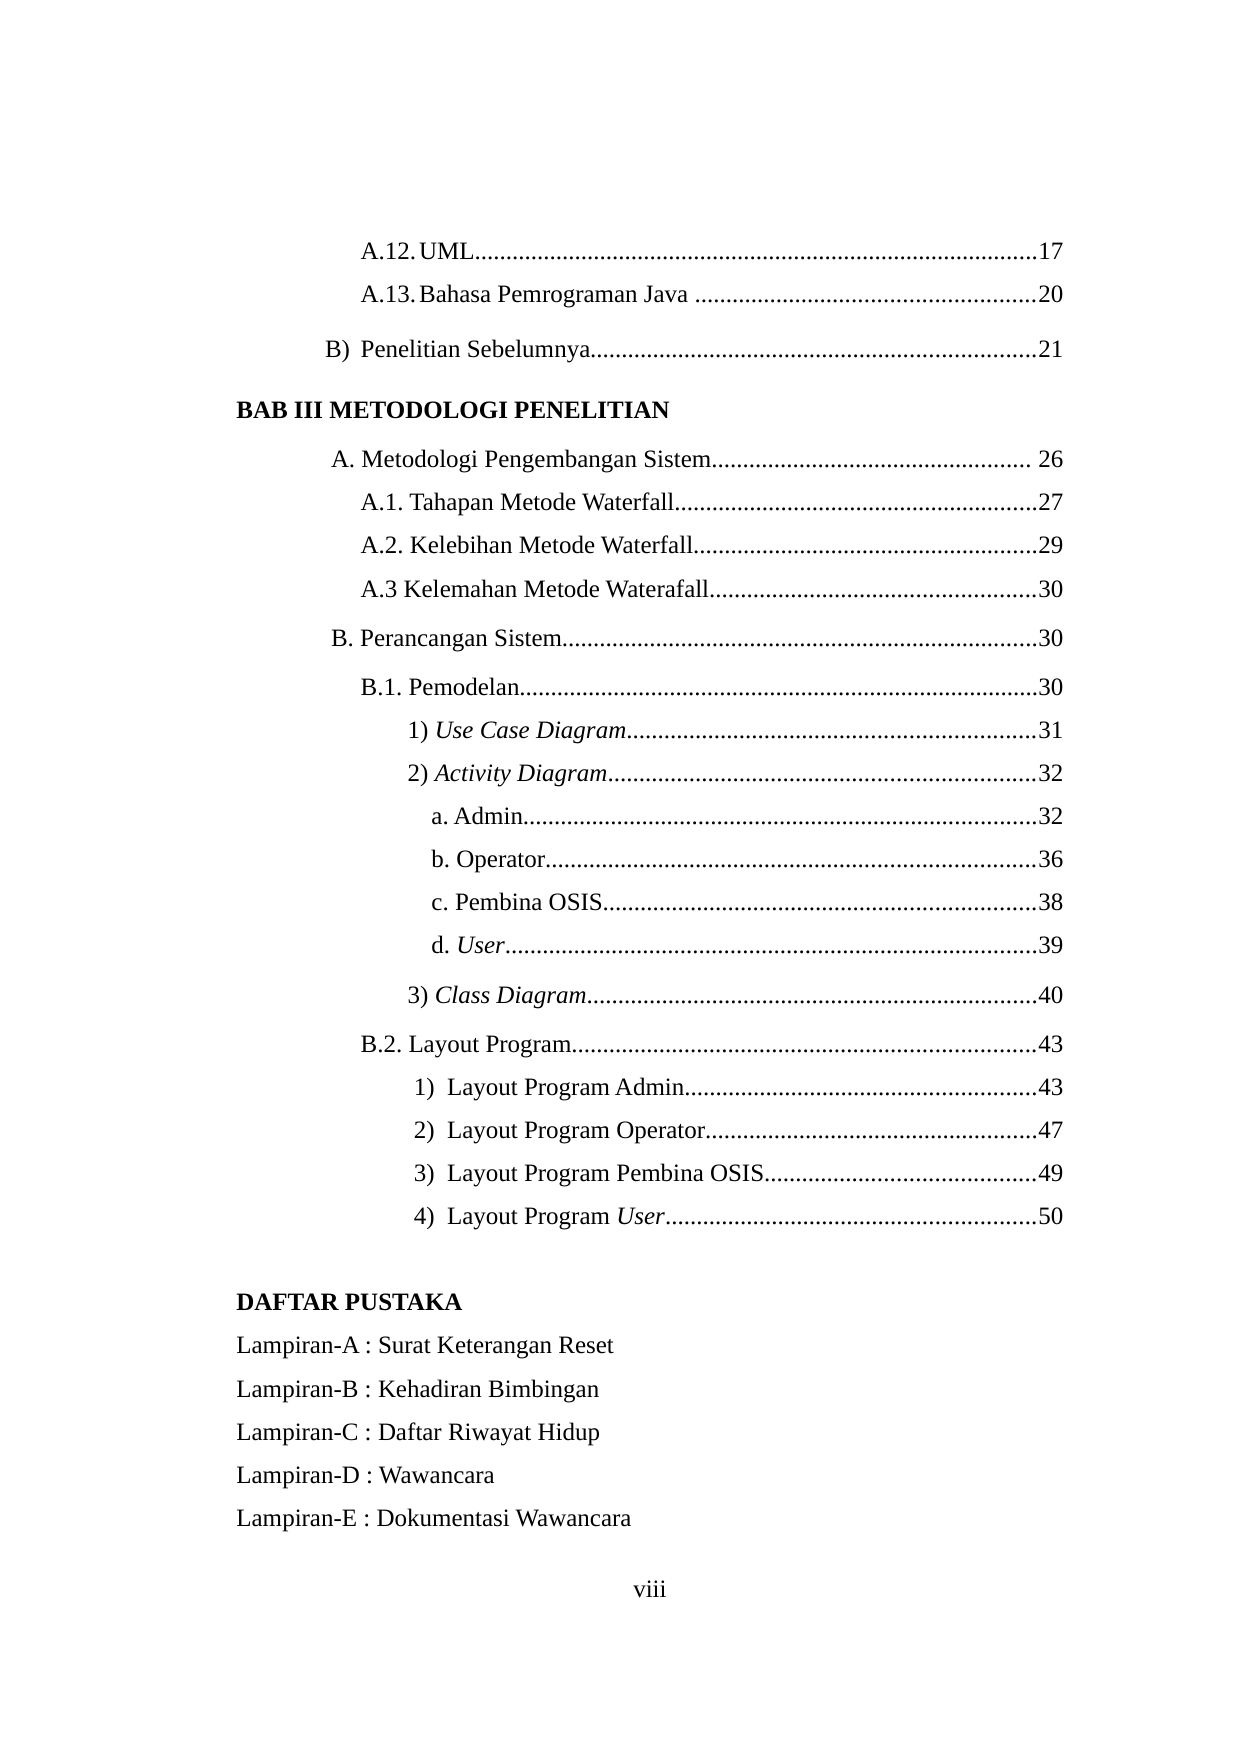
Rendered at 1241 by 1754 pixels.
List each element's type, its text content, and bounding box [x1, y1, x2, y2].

list B.2. Layout Program 43 [360, 1029, 1063, 1057]
list 3) Class Diagram 40 [407, 980, 1063, 1008]
list 1) Layout Program Admin 43 [413, 1072, 1063, 1101]
list 4) Layout Program User 50 [413, 1201, 1063, 1230]
list a. Admin 32 [431, 801, 1063, 830]
list A.3 Kelemahan Metode Waterafall 30 [360, 574, 1063, 602]
list 2) Activity Diagram 32 [407, 758, 1063, 787]
list 3) Layout Program Pembina OSIS 49 [413, 1158, 1063, 1187]
list c. Pembina OSIS 38 [431, 887, 1063, 916]
list A. Metodologi Pengembangan Sistem 26 [331, 444, 1063, 473]
list B.1. Pemodelan 30 [360, 672, 1063, 701]
list d. User 39 [431, 931, 1063, 959]
text Lampiran-D : Wawancara [236, 1460, 1063, 1489]
text Lampiran-B : Kehadiran Bimbingan [236, 1374, 1063, 1402]
text Lampiran-E : Dokumentasi Wawancara [236, 1503, 1063, 1532]
list 2) Layout Program Operator 47 [413, 1115, 1063, 1144]
list A.1. Tahapan Metode Waterfall 27 [360, 487, 1063, 516]
list 1) Use Case Diagram 31 [407, 715, 1063, 744]
list Penelitian Sebelumnya 21 [325, 334, 1063, 363]
list UML 17 [319, 236, 1063, 265]
list B. Perancangan Sistem 30 [331, 623, 1063, 652]
text Lampiran-A : Surat Keterangan Reset [236, 1331, 1063, 1359]
subtitle DAFTAR PUSTAKA [236, 1287, 1063, 1316]
list b. Operator 36 [431, 844, 1063, 873]
text Lampiran-C : Daftar Riwayat Hidup [236, 1417, 1063, 1446]
list BAB III METODOLOGI PENELITIAN [236, 395, 1063, 424]
list Bahasa Pemrograman Java 20 [319, 279, 1063, 308]
list A.2. Kelebihan Metode Waterfall 29 [360, 531, 1063, 559]
